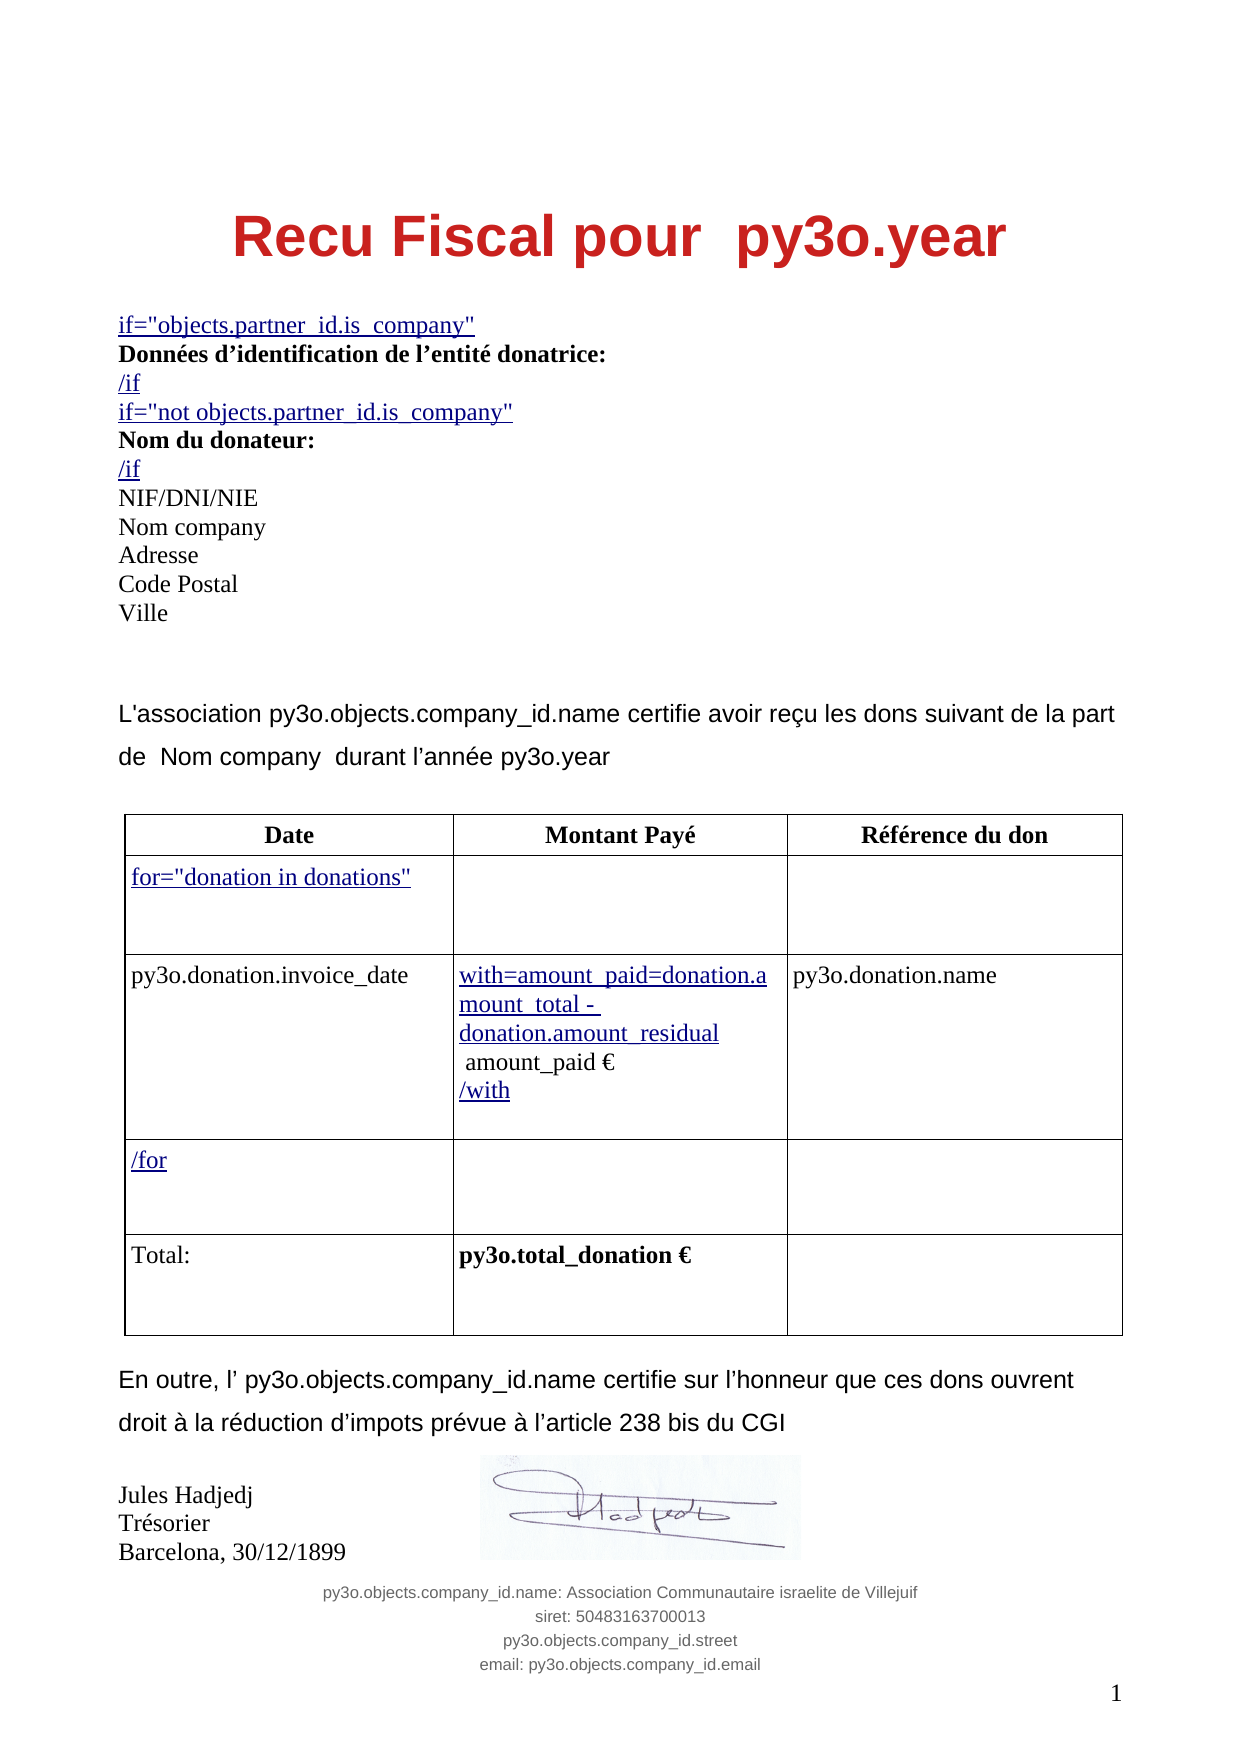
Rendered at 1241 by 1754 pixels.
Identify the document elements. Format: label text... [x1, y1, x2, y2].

text En outre, l’ py3o.objects.company_id.name certifie sur l’honneur que ces dons ouvrent droit à la réduction d’impots prévue à l’article 238 bis du CGI [118, 1365, 1122, 1437]
table_cell for="donation in donations" [126, 856, 453, 953]
text Données d’identification de l’entité donatrice: [118, 339, 1122, 368]
table_cell /for [126, 1140, 453, 1234]
text Code Postal [118, 569, 1122, 598]
text Jules Hadjedj [118, 1480, 480, 1508]
table_cell [454, 1140, 787, 1234]
text if="not objects.partner_id.is_company" [118, 397, 1122, 425]
text /if [118, 454, 1122, 483]
table_cell [788, 1235, 1122, 1335]
table_cell [788, 1140, 1122, 1234]
text Nom company [118, 512, 1122, 540]
table_cell [788, 856, 1122, 953]
title Recu Fiscal pour py3o.year [118, 202, 1122, 269]
text Barcelona, 30/12/1899 [118, 1537, 1122, 1566]
text /if [118, 368, 1122, 397]
table_cell py3o.donation.invoice_date [126, 955, 453, 1138]
text NIF/DNI/NIE [118, 483, 1122, 512]
text Adresse [118, 540, 1122, 569]
picture [480, 1455, 802, 1560]
text Nom du donateur: [118, 425, 1122, 454]
table_cell with=amount_paid=donation.amount_total - donation.amount_residual amount_paid € /with [454, 955, 787, 1138]
text if="objects.partner_id.is_company" [118, 310, 1122, 339]
text L'association py3o.objects.company_id.name certifie avoir reçu les dons suivant de la part de Nom company durant l’année py3o.year [118, 698, 1122, 770]
table_header Montant Payé [454, 815, 787, 855]
table_cell py3o.total_donation € [454, 1235, 787, 1335]
text [802, 1508, 1122, 1537]
table_header Date [126, 815, 453, 855]
table_cell py3o.donation.name [788, 955, 1122, 1138]
text Trésorier [118, 1508, 480, 1537]
text [802, 1480, 1122, 1508]
text Ville [118, 598, 1122, 627]
table_header Référence du don [788, 815, 1122, 855]
table_cell [454, 856, 787, 953]
table_cell Total: [126, 1235, 453, 1335]
